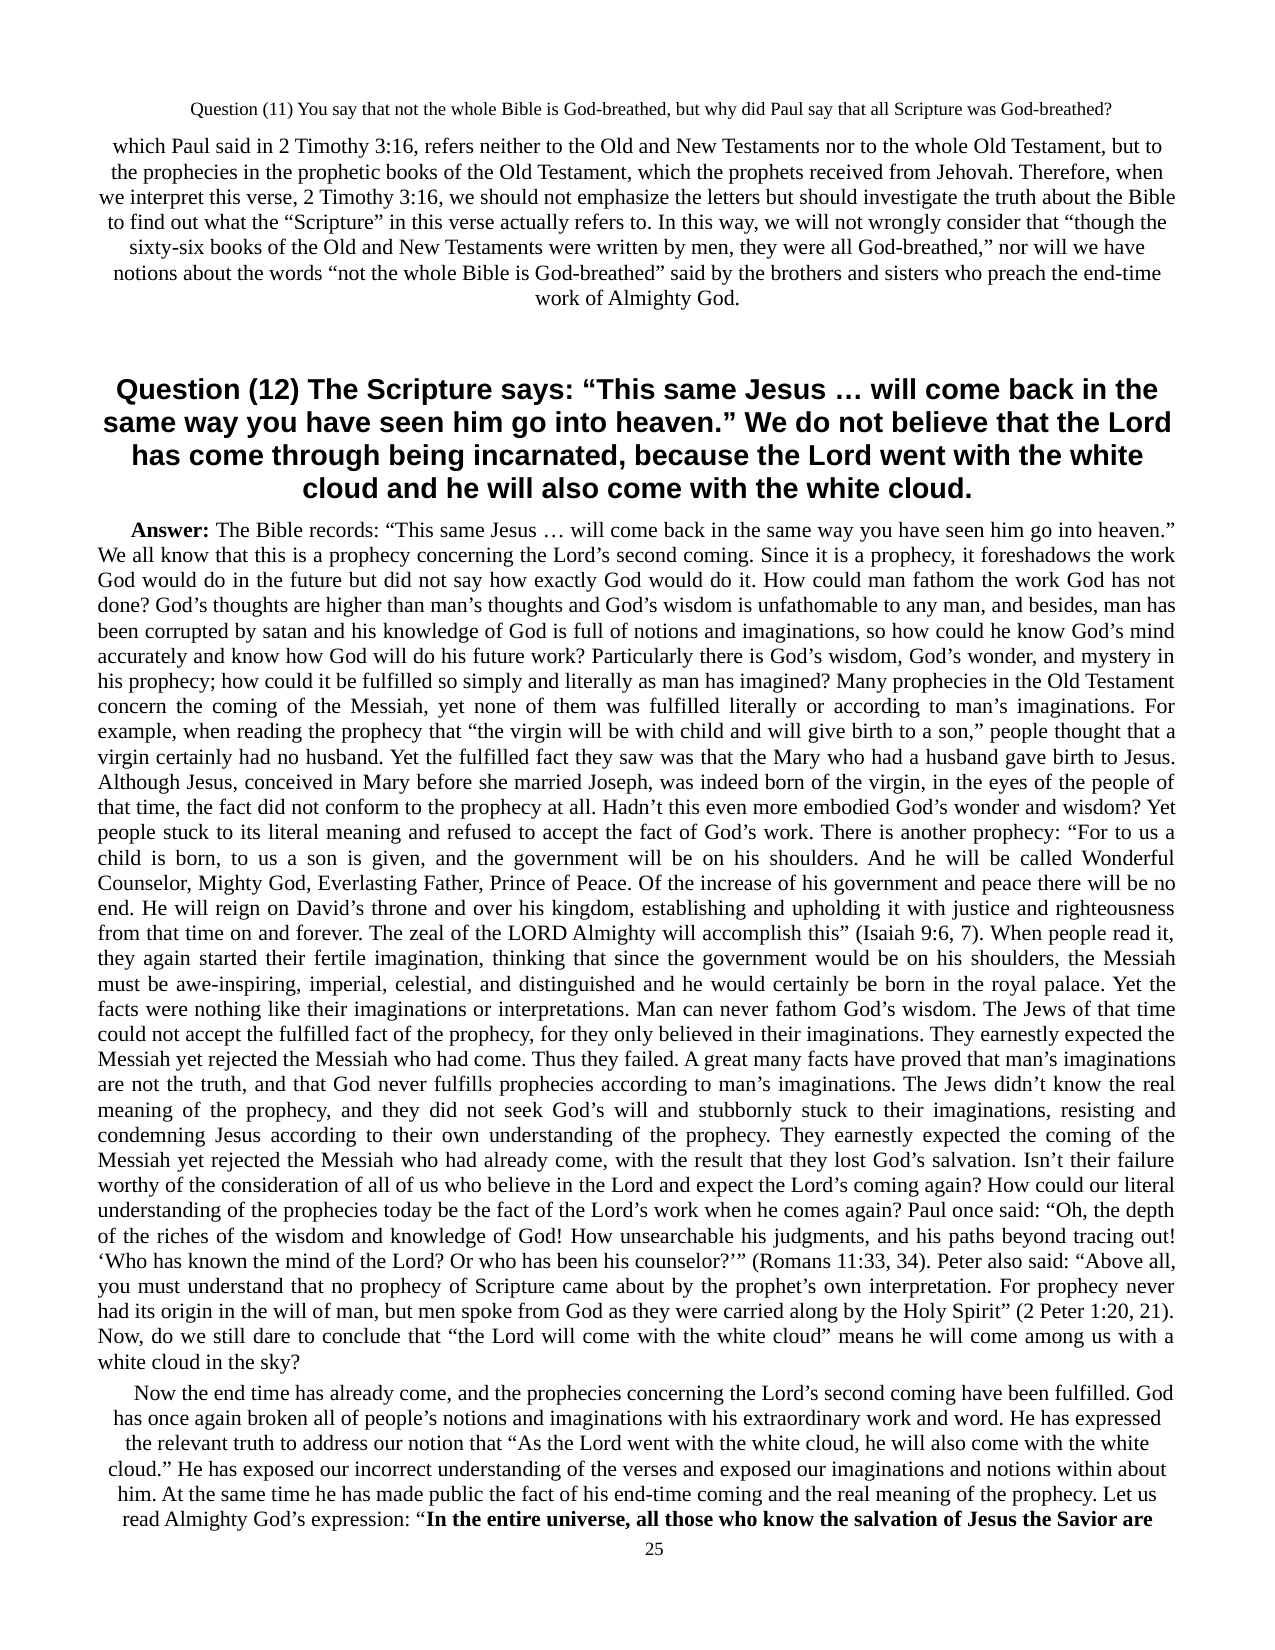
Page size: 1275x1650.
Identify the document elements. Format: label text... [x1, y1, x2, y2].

text Answer: The Bible records: “This same Jesus … will come back in the same way you have seen him go into heaven.” We all know that this is a prophecy concerning the Lord’s second coming. Since it is a prophecy, it foreshadows the work God would do in the future but did not say how exactly God would do it. How could man fathom the work God has not done? God’s thoughts are higher than man’s thoughts and God’s wisdom is unfathomable to any man, and besides, man has been corrupted by satan and his knowledge of God is full of notions and imaginations, so how could he know God’s mind accurately and know how God will do his future work? Particularly there is God’s wisdom, God’s wonder, and mystery in his prophecy; how could it be fulfilled so simply and literally as man has imagined? Many prophecies in the Old Testament concern the coming of the Messiah, yet none of them was fulfilled literally or according to man’s imaginations. For example, when reading the prophecy that “the virgin will be with child and will give birth to a son,” people thought that a virgin certainly had no husband. Yet the fulfilled fact they saw was that the Mary who had a husband gave birth to Jesus. Although Jesus, conceived in Mary before she married Joseph, was indeed born of the virgin, in the eyes of the people of that time, the fact did not conform to the prophecy at all. Hadn’t this even more embodied God’s wonder and wisdom? Yet people stuck to its literal meaning and refused to accept the fact of God’s work. There is another prophecy: “For to us a child is born, to us a son is given, and the government will be on his shoulders. And he will be called Wonderful Counselor, Mighty God, Everlasting Father, Prince of Peace. Of the increase of his government and peace there will be no end. He will reign on David’s throne and over his kingdom, establishing and upholding it with justice and righteousness from that time on and forever. The zeal of the LORD Almighty will accomplish this” (Isaiah 9:6, 7). When people read it, they again started their fertile imagination, thinking that since the government would be on his shoulders, the Messiah must be awe-inspiring, imperial, celestial, and distinguished and he would certainly be born in the royal palace. Yet the facts were nothing like their imaginations or interpretations. Man can never fathom God’s wisdom. The Jews of that time could not accept the fulfilled fact of the prophecy, for they only believed in their imaginations. They earnestly expected the Messiah yet rejected the Messiah who had come. Thus they failed. A great many facts have proved that man’s imaginations are not the truth, and that God never fulfills prophecies according to man’s imaginations. The Jews didn’t know the real meaning of the prophecy, and they did not seek God’s will and stubbornly stuck to their imaginations, resisting and condemning Jesus according to their own understanding of the prophecy. They earnestly expected the coming of the Messiah yet rejected the Messiah who had already come, with the result that they lost God’s salvation. Isn’t their failure worthy of the consideration of all of us who believe in the Lord and expect the Lord’s coming again? How could our literal understanding of the prophecies today be the fact of the Lord’s work when he comes again? Paul once said: “Oh, the depth of the riches of the wisdom and knowledge of God! How unsearchable his judgments, and his paths beyond tracing out! ‘Who has known the mind of the Lord? Or who has been his counselor?’” (Romans 11:33, 34). Peter also said: “Above all, you must understand that no prophecy of Scripture came about by the prophet’s own interpretation. For prophecy never had its origin in the will of man, but men spoke from God as they were carried along by the Holy Spirit” (2 Peter 1:20, 21). Now, do we still dare to conclude that “the Lord will come with the white cloud” means he will come among us with a white cloud in the sky? [97, 517, 1177, 1374]
text which Paul said in 2 Timothy 3:16, refers neither to the Old and New Testaments nor to the whole Old Testament, but to the prophecies in the prophetic books of the Old Testament, which the prophets received from Jehovah. Therefore, when we interpret this verse, 2 Timothy 3:16, we should not emphasize the letters but should investigate the truth about the Bible to find out what the “Scripture” in this verse actually refers to. In this way, we will not wrongly consider that “though the sixty-six books of the Old and New Testaments were written by men, they were all God-breathed,” nor will we have notions about the words “not the whole Bible is God-breathed” said by the brothers and sisters who preach the end-time work of Almighty God. [97, 133, 1177, 310]
text Now the end time has already come, and the prophecies concerning the Lord’s second coming have been fulfilled. God has once again broken all of people’s notions and imaginations with his extraordinary work and word. He has expressed the relevant truth to address our notion that “As the Lord went with the white cloud, he will also come with the white cloud.” He has exposed our incorrect understanding of the verses and exposed our imaginations and notions within about him. At the same time he has made public the fact of his end-time coming and the real meaning of the prophecy. Let us read Almighty God’s expression: “In the entire universe, all those who know the salvation of Jesus the Savior are [97, 1380, 1177, 1531]
subtitle Question (12) The Scripture says: “This same Jesus … will come back in the same way you have seen him go into heaven.” We do not believe that the Lord has come through being incarnated, because the Lord went with the white cloud and he will also come with the white cloud. [97, 372, 1177, 504]
